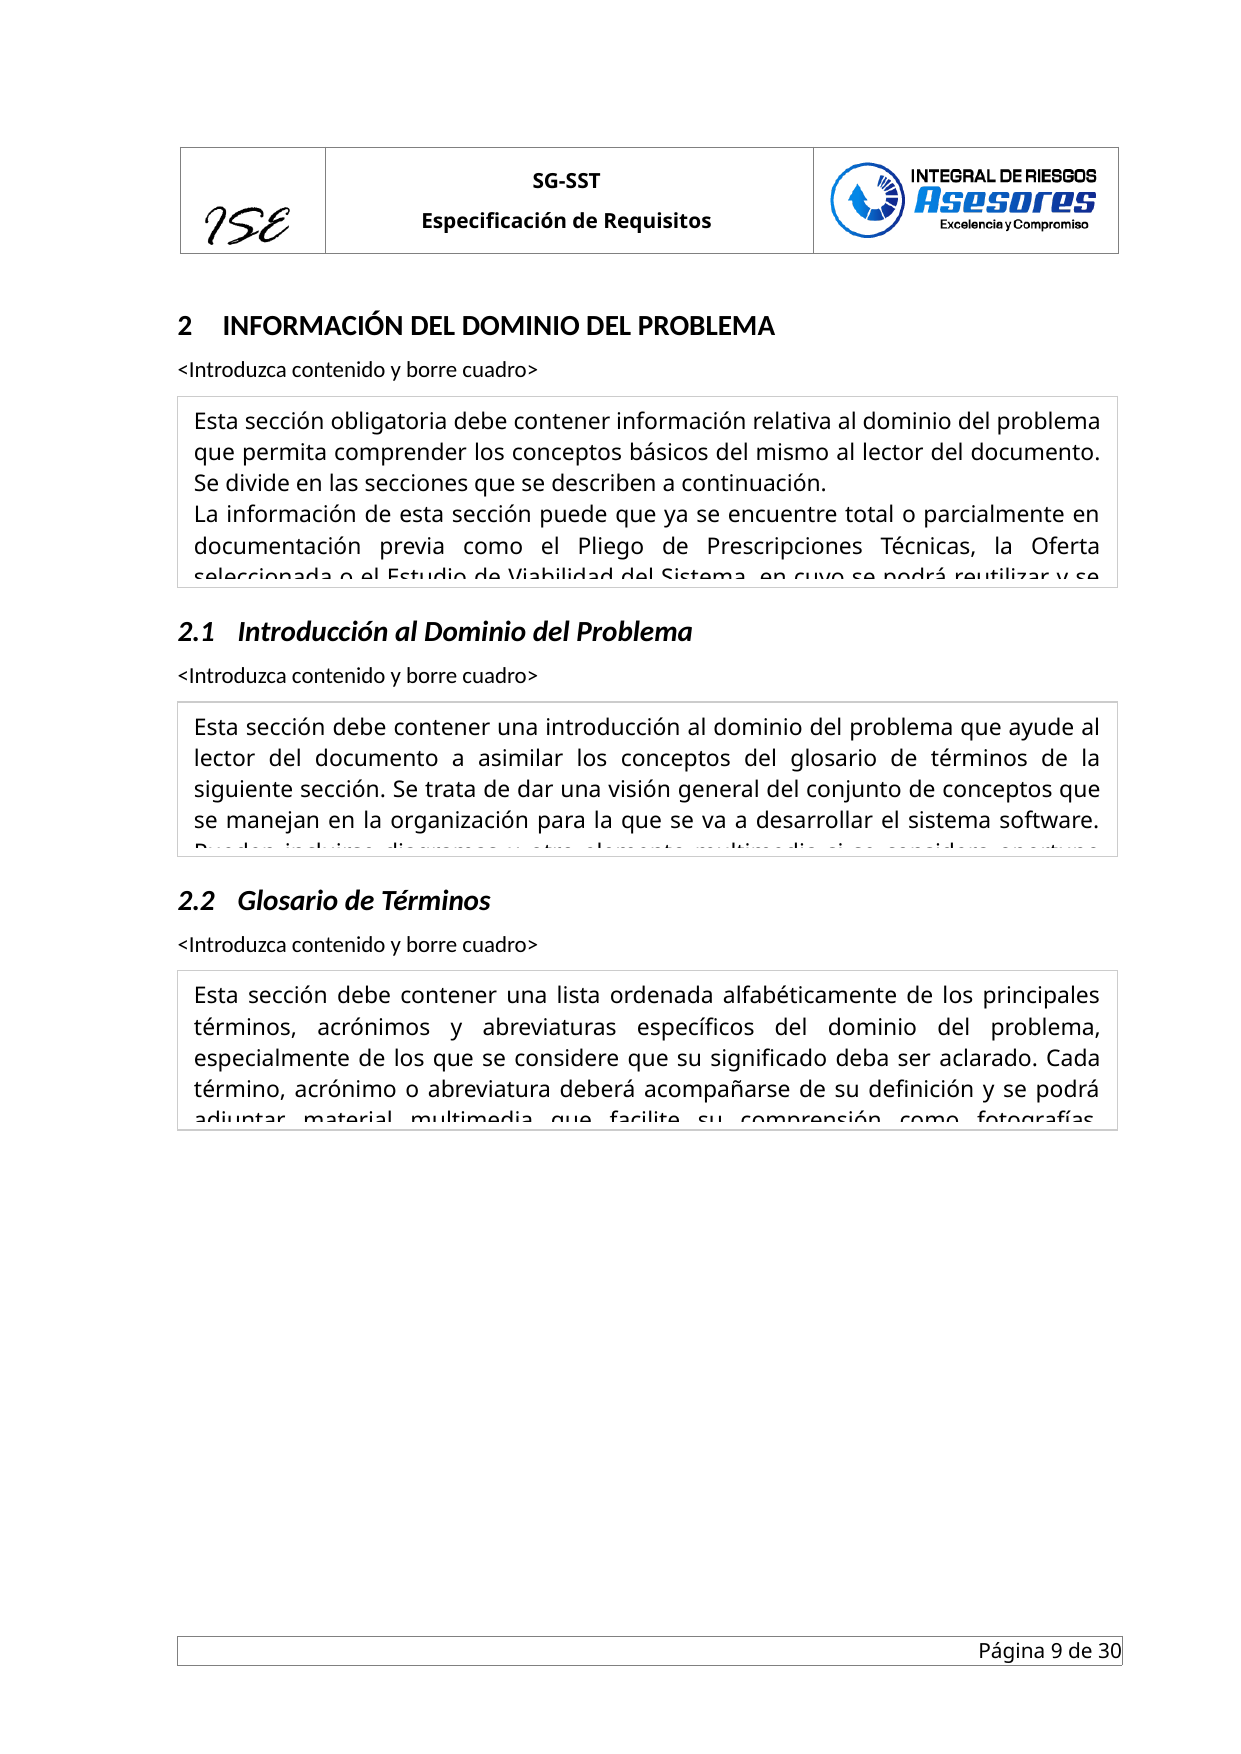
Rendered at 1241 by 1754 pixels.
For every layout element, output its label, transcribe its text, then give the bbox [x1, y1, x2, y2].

text <Introduzca contenido y borre cuadro> [177, 661, 1122, 689]
subtitle Introducción al Dominio del Problema [177, 613, 1122, 648]
text <Introduzca contenido y borre cuadro> [177, 355, 1122, 383]
text <Introduzca contenido y borre cuadro> [177, 930, 1122, 958]
text Esta sección debe contener una lista ordenada alfabéticamente de los principales términos, acrónimos y abreviaturas específicos del dominio del problema, especialmente de los que se considere que su significado deba ser aclarado. Cada término, acrónimo o abreviatura deberá acompañarse de su definición y se podrá adjuntar material multimedia que facilite su comprensión como fotografías, documentos escaneados, diagramas o incluso vídeo o sonido en el caso de que el formato de la ERS lo permita. [194, 979, 1101, 1122]
text La información de esta sección puede que ya se encuentre total o parcialmente en documentación previa como el Pliego de Prescripciones Técnicas, la Oferta seleccionada o el Estudio de Viabilidad del Sistema, en cuyo se podrá reutilizar y se hará referencia a dichos documentos como fuente de la misma. [194, 498, 1101, 579]
text Esta sección obligatoria debe contener información relativa al dominio del problema que permita comprender los conceptos básicos del mismo al lector del documento. Se divide en las secciones que se describen a continuación. [194, 405, 1101, 498]
text Esta sección debe contener una introducción al dominio del problema que ayude al lector del documento a asimilar los conceptos del glosario de términos de la siguiente sección. Se trata de dar una visión general del conjunto de conceptos que se manejan en la organización para la que se va a desarrollar el sistema software. Pueden incluirse diagramas u otro elemento multimedia si se considera oportuno para facilitar su comprensión. [194, 710, 1101, 848]
subtitle INFORMACIÓN DEL DOMINIO DEL PROBLEMA [177, 307, 1122, 343]
subtitle Glosario de Términos [177, 882, 1122, 917]
